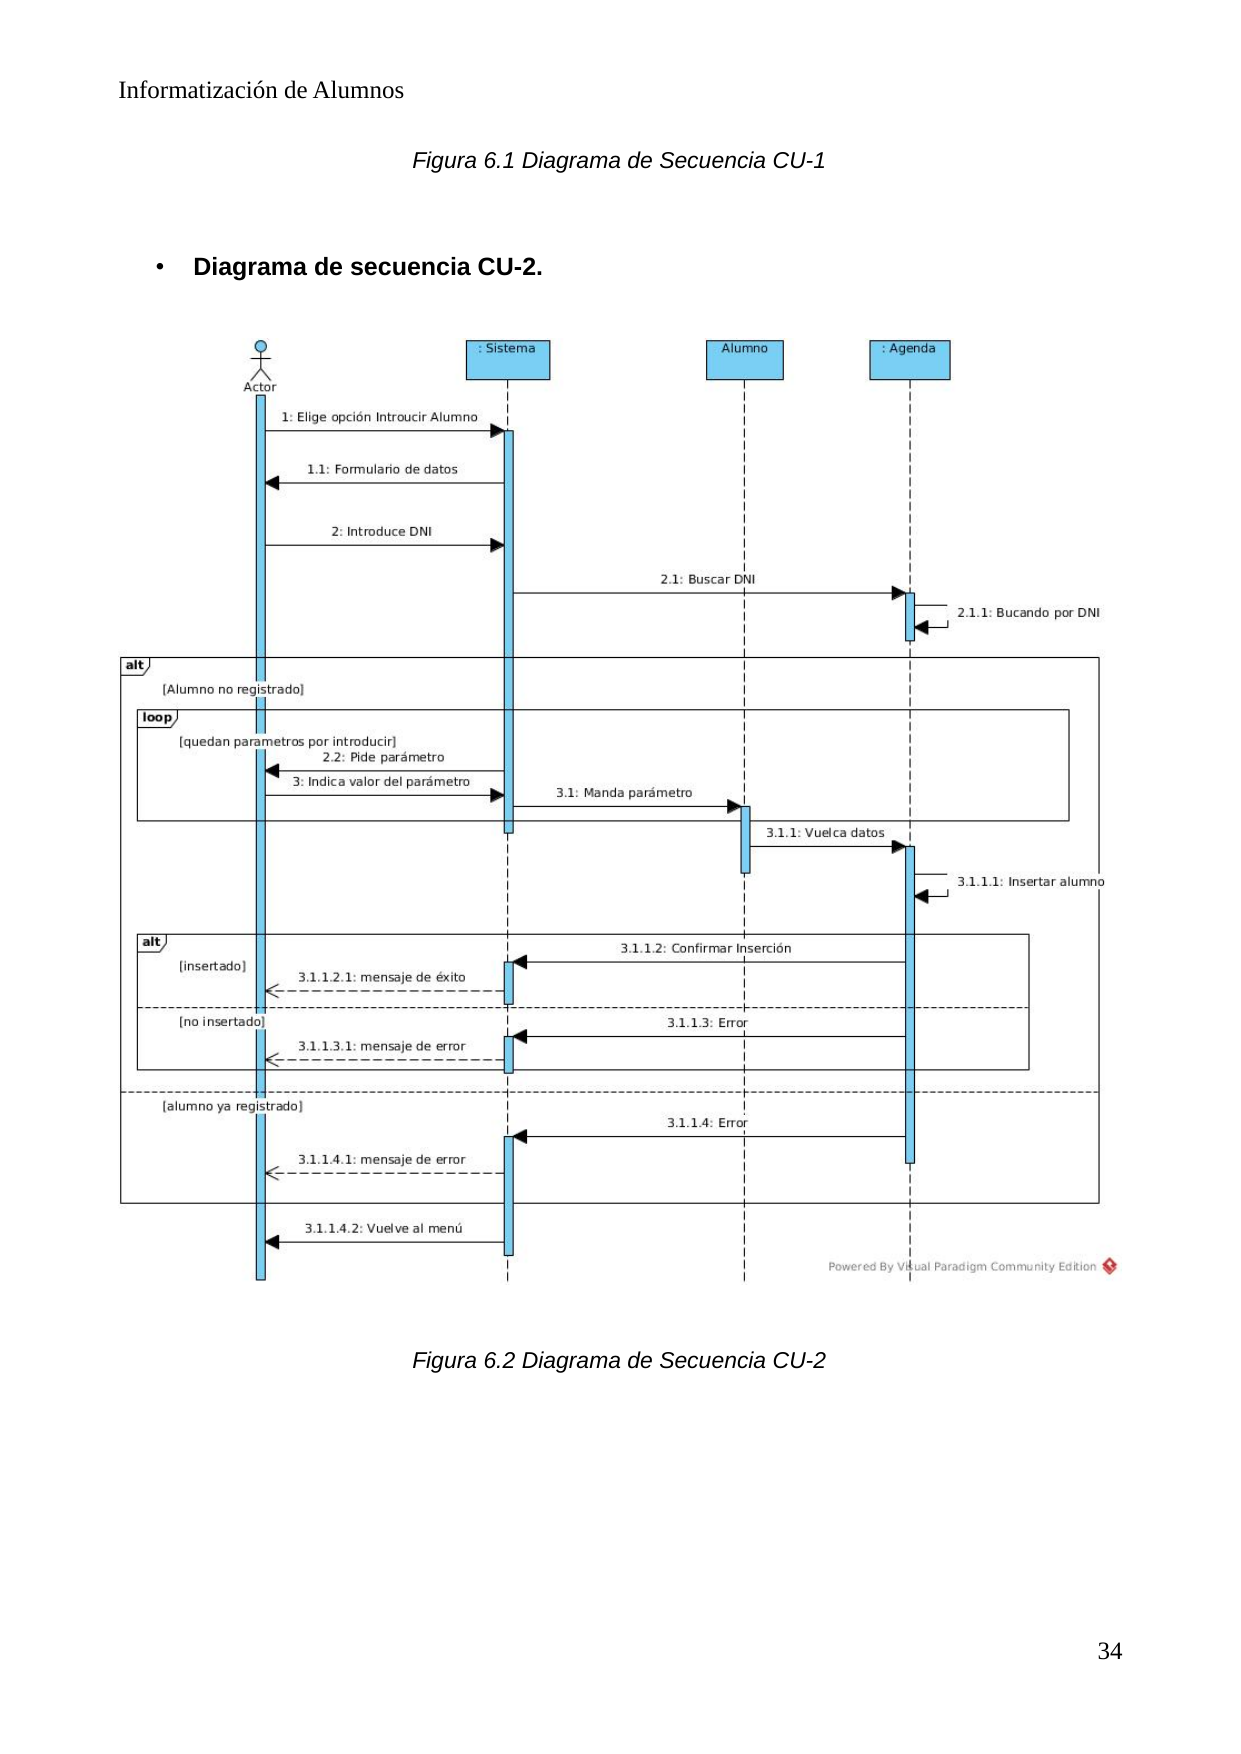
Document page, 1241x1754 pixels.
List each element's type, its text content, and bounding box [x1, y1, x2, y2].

text Figura 6.2 Diagrama de Secuencia CU-2 [118, 1347, 1122, 1373]
list Diagrama de secuencia CU-2. [156, 252, 1122, 281]
text Figura 6.1 Diagrama de Secuencia CU-1 [118, 147, 1122, 173]
